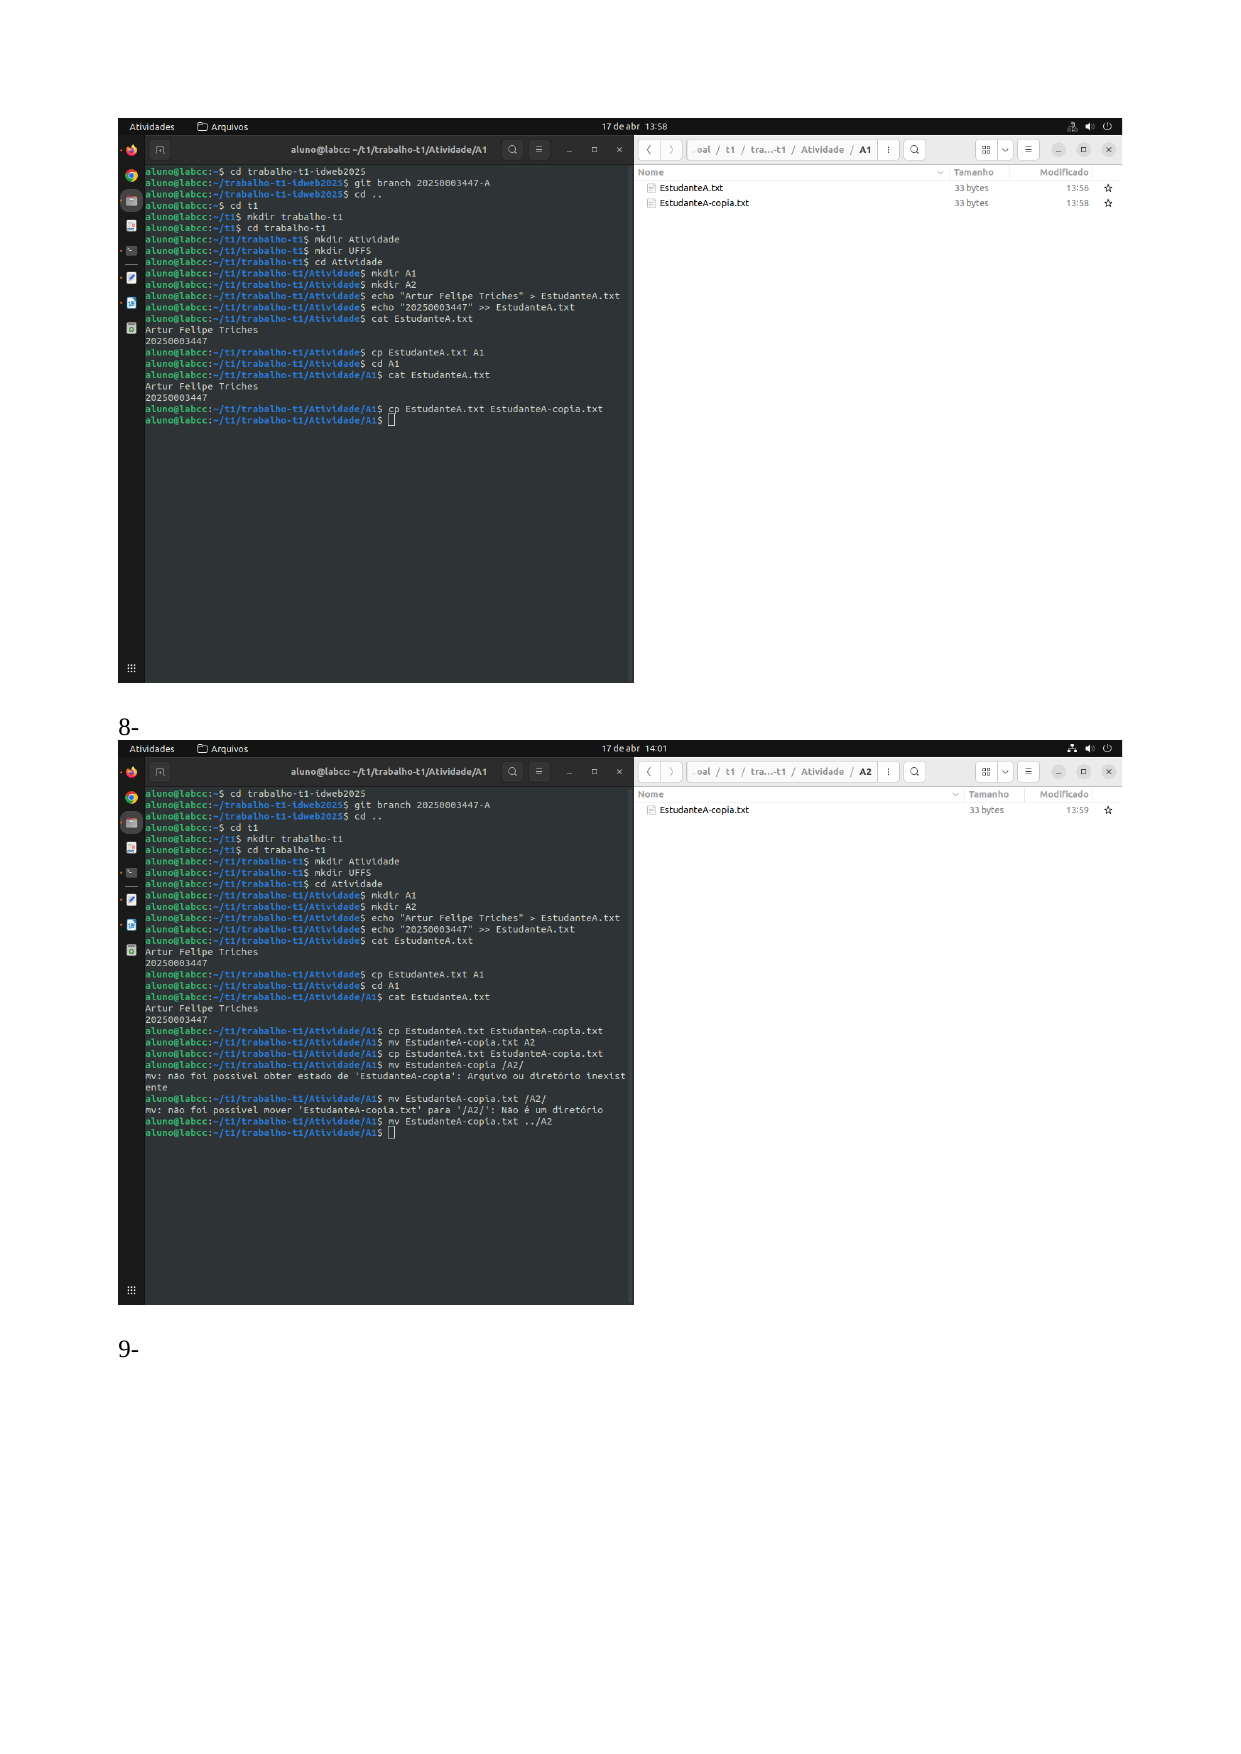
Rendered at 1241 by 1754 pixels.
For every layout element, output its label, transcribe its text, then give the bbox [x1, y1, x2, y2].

picture [118, 740, 1123, 1305]
text 9- [118, 1334, 1122, 1362]
text 8- [118, 712, 1122, 740]
picture [118, 118, 1123, 683]
